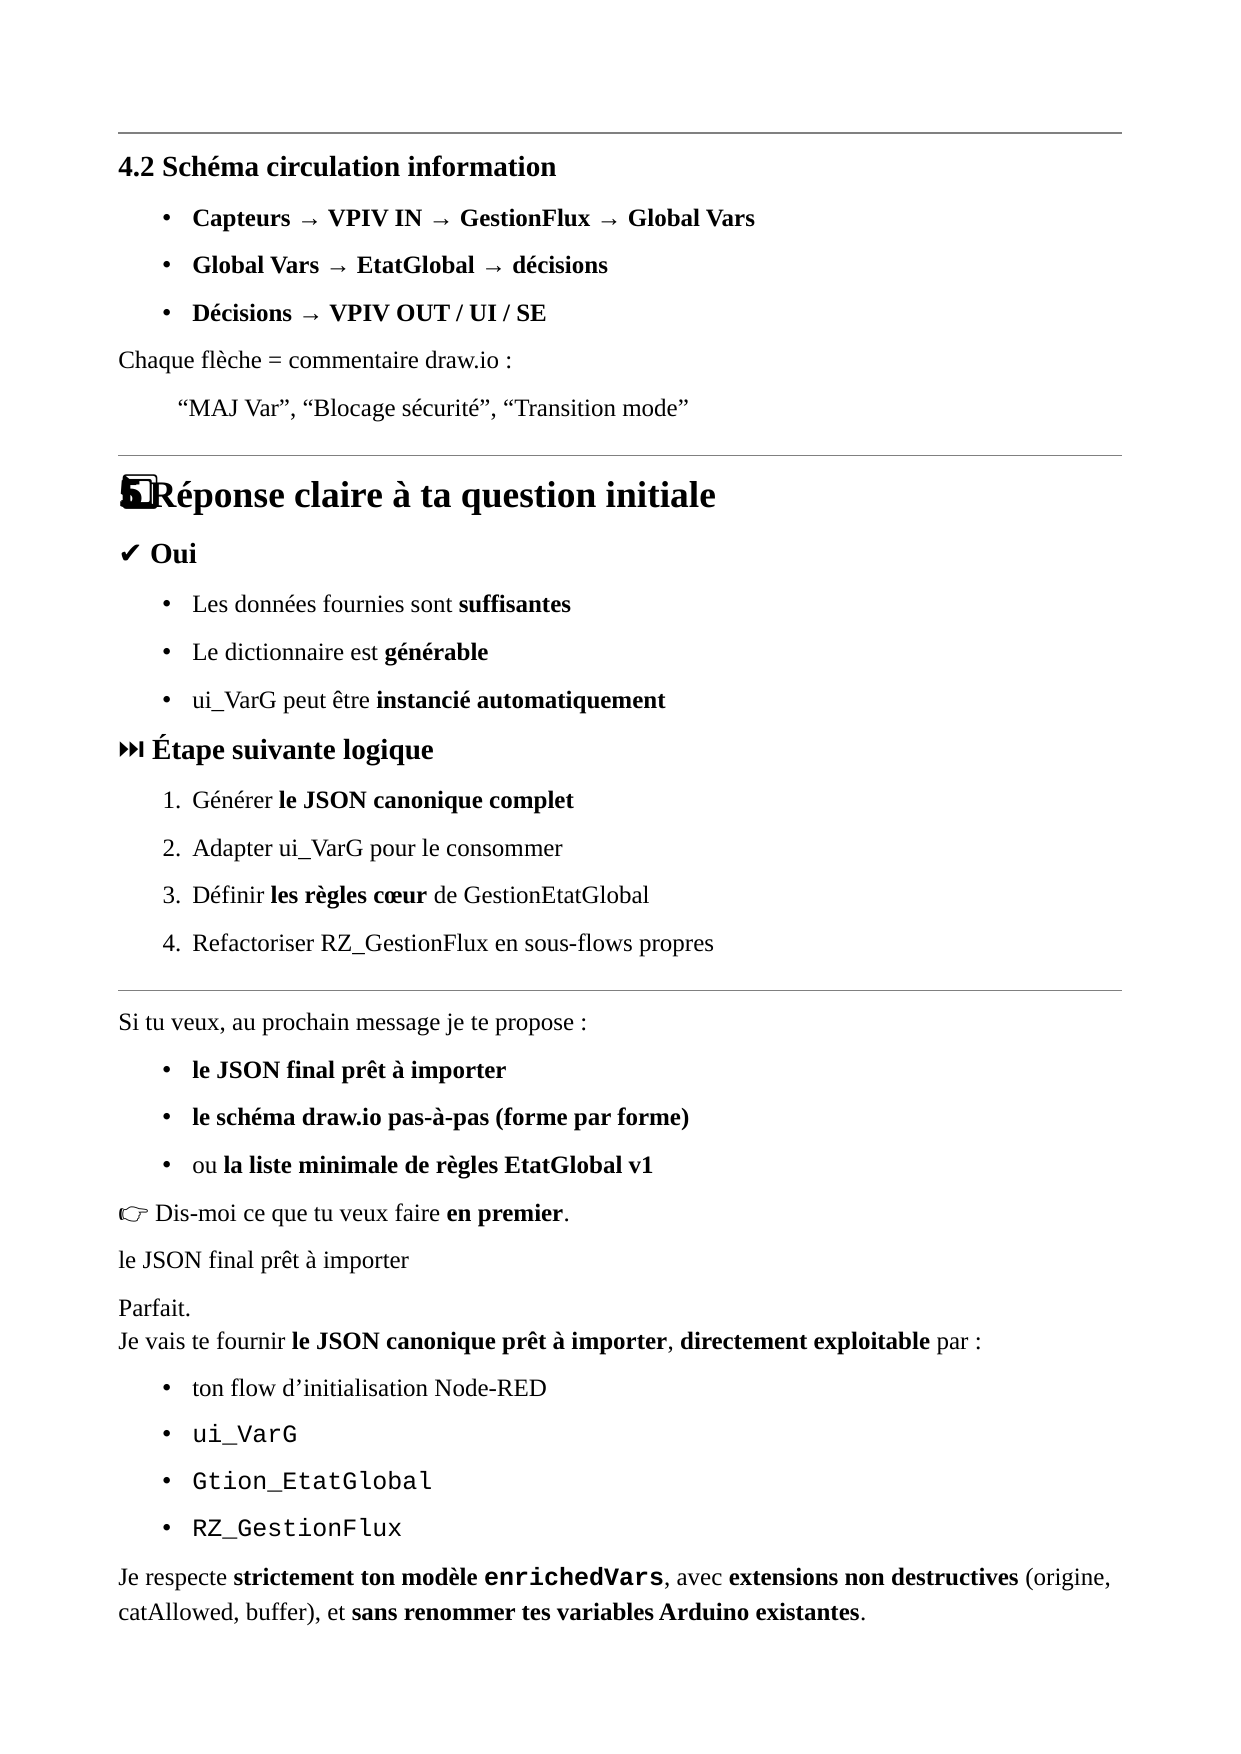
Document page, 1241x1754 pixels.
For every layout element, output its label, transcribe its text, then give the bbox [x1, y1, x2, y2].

list le JSON final prêt à importer [162, 1055, 1122, 1084]
list ui_VarG peut être instancié automatiquement [162, 685, 1122, 713]
subtitle 5️⃣ Réponse claire à ta question initiale [118, 472, 1122, 515]
list Refactoriser RZ_GestionFlux en sous-flows propres [162, 928, 1122, 957]
subtitle ✔ Oui [118, 536, 1122, 570]
list Définir les règles cœur de GestionEtatGlobal [162, 881, 1122, 909]
text Je respecte strictement ton modèle enrichedVars, avec extensions non destructives (origine, catAllowed, buffer), et sans renommer tes variables Arduino existantes. [118, 1562, 1122, 1626]
text le JSON final prêt à importer [118, 1245, 1122, 1274]
list Décisions → VPIV OUT / UI / SE [162, 298, 1122, 327]
list ou la liste minimale de règles EtatGlobal v1 [162, 1150, 1122, 1179]
list Le dictionnaire est générable [162, 637, 1122, 666]
list ui_VarG [162, 1421, 1122, 1449]
text Si tu veux, au prochain message je te propose : [118, 1007, 1122, 1036]
list ton flow d’initialisation Node-RED [162, 1373, 1122, 1402]
list Gtion_EtatGlobal [162, 1468, 1122, 1497]
list Capteurs → VPIV IN → GestionFlux → Global Vars [162, 203, 1122, 231]
text Parfait. Je vais te fournir le JSON canonique prêt à importer, directement exploitable par : [118, 1293, 1122, 1355]
list Les données fournies sont suffisantes [162, 589, 1122, 618]
list Générer le JSON canonique complet [162, 785, 1122, 814]
list Global Vars → EtatGlobal → décisions [162, 250, 1122, 279]
text “MAJ Var”, “Blocage sécurité”, “Transition mode” [177, 393, 1063, 422]
subtitle 4.2 Schéma circulation information [118, 149, 1122, 183]
list Adapter ui_VarG pour le consommer [162, 833, 1122, 862]
text 👉 Dis-moi ce que tu veux faire en premier. [118, 1198, 1122, 1226]
list le schéma draw.io pas-à-pas (forme par forme) [162, 1102, 1122, 1131]
text Chaque flèche = commentaire draw.io : [118, 346, 1122, 374]
subtitle ⏭️ Étape suivante logique [118, 732, 1122, 766]
list RZ_GestionFlux [162, 1515, 1122, 1544]
